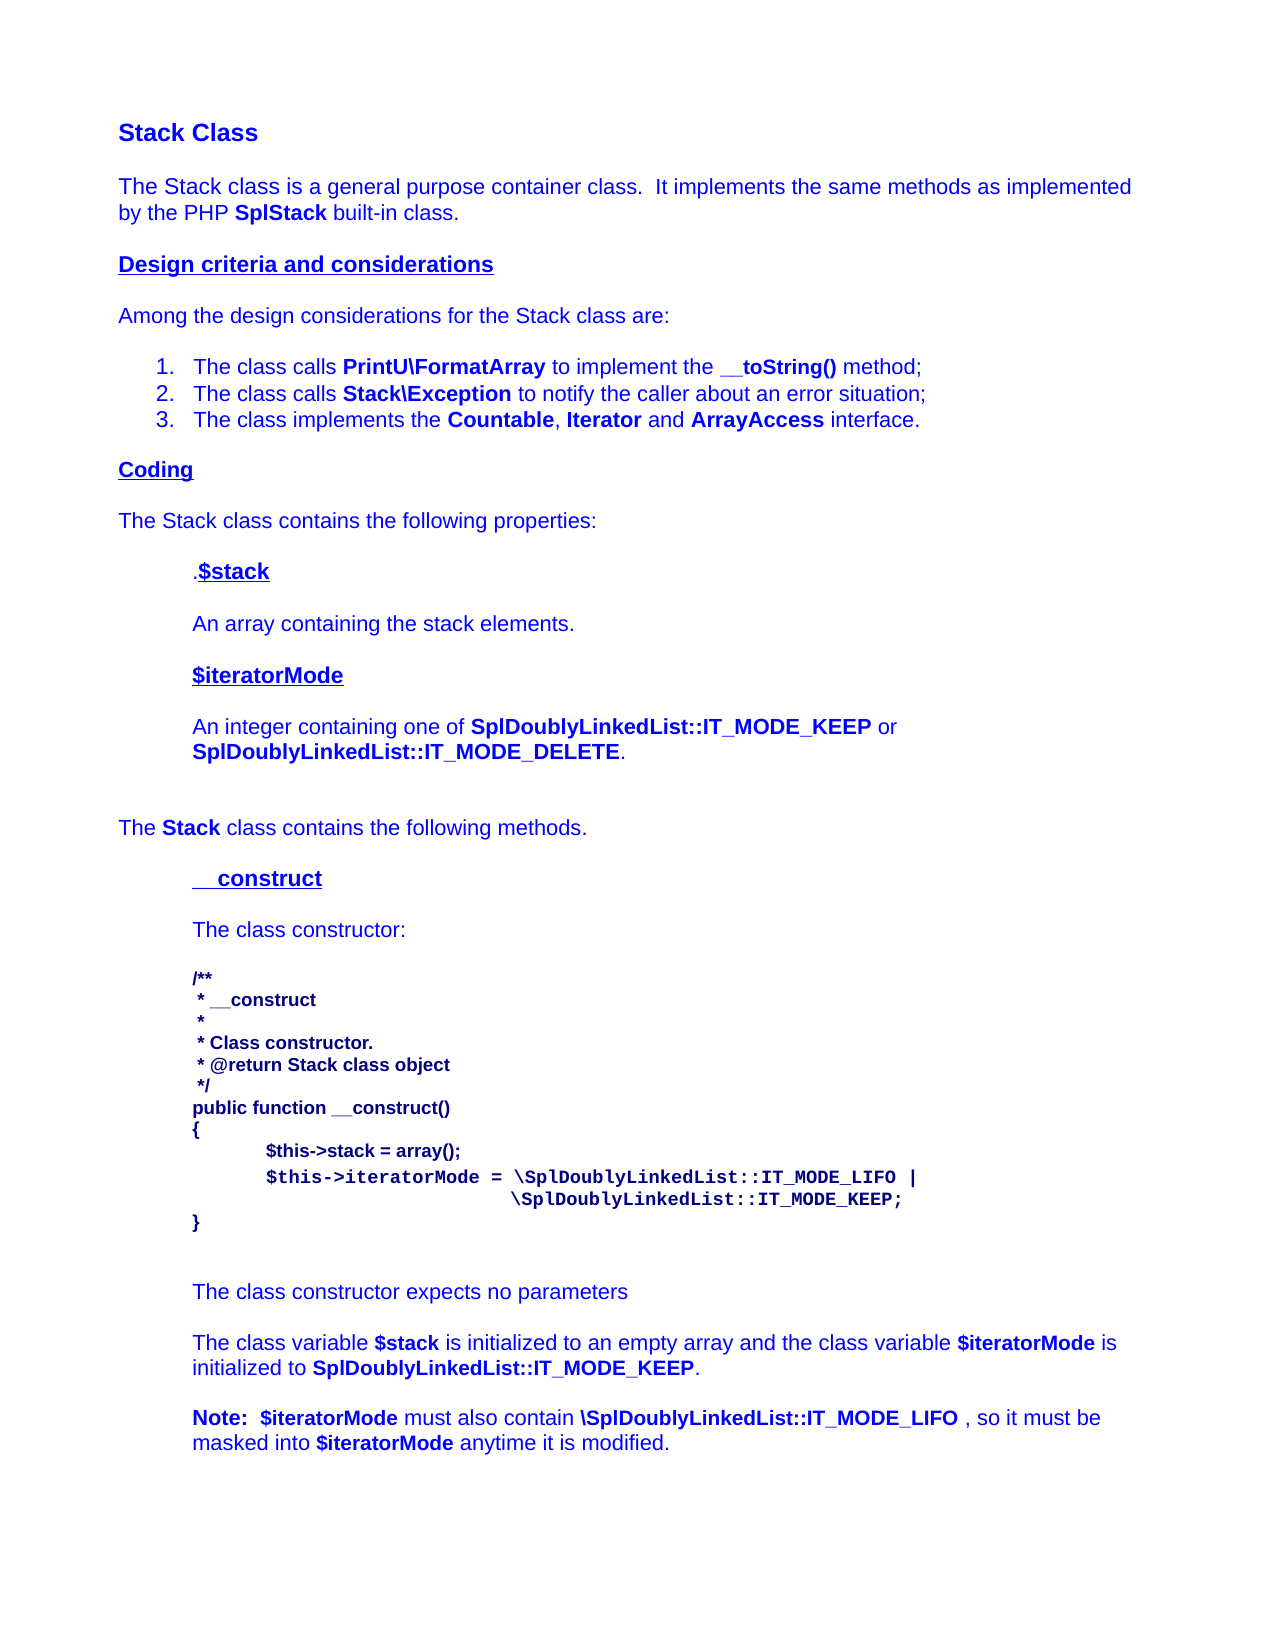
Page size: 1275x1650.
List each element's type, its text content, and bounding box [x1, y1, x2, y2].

text * __construct [192, 989, 1157, 1010]
text The Stack class contains the following methods. [118, 815, 1157, 840]
text Note: $iteratorMode must also contain \SplDoublyLinkedList::IT_MODE_LIFO , so it must be masked into $iteratorMode anytime it is modified. [192, 1405, 1157, 1456]
text The Stack class contains the following properties: [118, 508, 1157, 533]
text An array containing the stack elements. [192, 611, 1157, 636]
text An integer containing one of SplDoublyLinkedList::IT_MODE_KEEP or SplDoublyLinkedList::IT_MODE_DELETE. [192, 714, 1157, 764]
text .$stack [192, 558, 1157, 584]
text The class constructor: [192, 917, 1157, 942]
text \SplDoublyLinkedList::IT_MODE_KEEP; [118, 1190, 1157, 1211]
text { [192, 1118, 1157, 1140]
list The class implements the Countable, Iterator and ArrayAccess interface. [156, 406, 1157, 432]
text /** [192, 967, 1157, 989]
text * [192, 1010, 1157, 1032]
text __construct [192, 865, 1157, 892]
text Stack Class [118, 118, 1157, 147]
text public function __construct() [192, 1097, 1157, 1118]
text * Class constructor. [192, 1032, 1157, 1053]
text } [192, 1211, 1157, 1233]
list The class calls PrintU\FormatArray to implement the __toString() method; [156, 353, 1157, 379]
text $this->stack = array(); [192, 1140, 1157, 1161]
text */ [192, 1075, 1157, 1097]
text Design criteria and considerations [118, 251, 1157, 277]
text $iteratorMode [192, 662, 1157, 689]
text The Stack class is a general purpose container class. It implements the same methods as implemented by the PHP SplStack built-in class. [118, 173, 1157, 225]
text * @return Stack class object [192, 1053, 1157, 1075]
text Among the design considerations for the Stack class are: [118, 303, 1157, 328]
text $this->iteratorMode = \SplDoublyLinkedList::IT_MODE_LIFO | [118, 1161, 1157, 1190]
text The class constructor expects no parameters [192, 1279, 1157, 1304]
text The class variable $stack is initialized to an empty array and the class variable $iteratorMode is initialized to SplDoublyLinkedList::IT_MODE_KEEP. [192, 1329, 1157, 1380]
list The class calls Stack\Exception to notify the caller about an error situation; [156, 379, 1157, 406]
text Coding [118, 457, 1157, 483]
